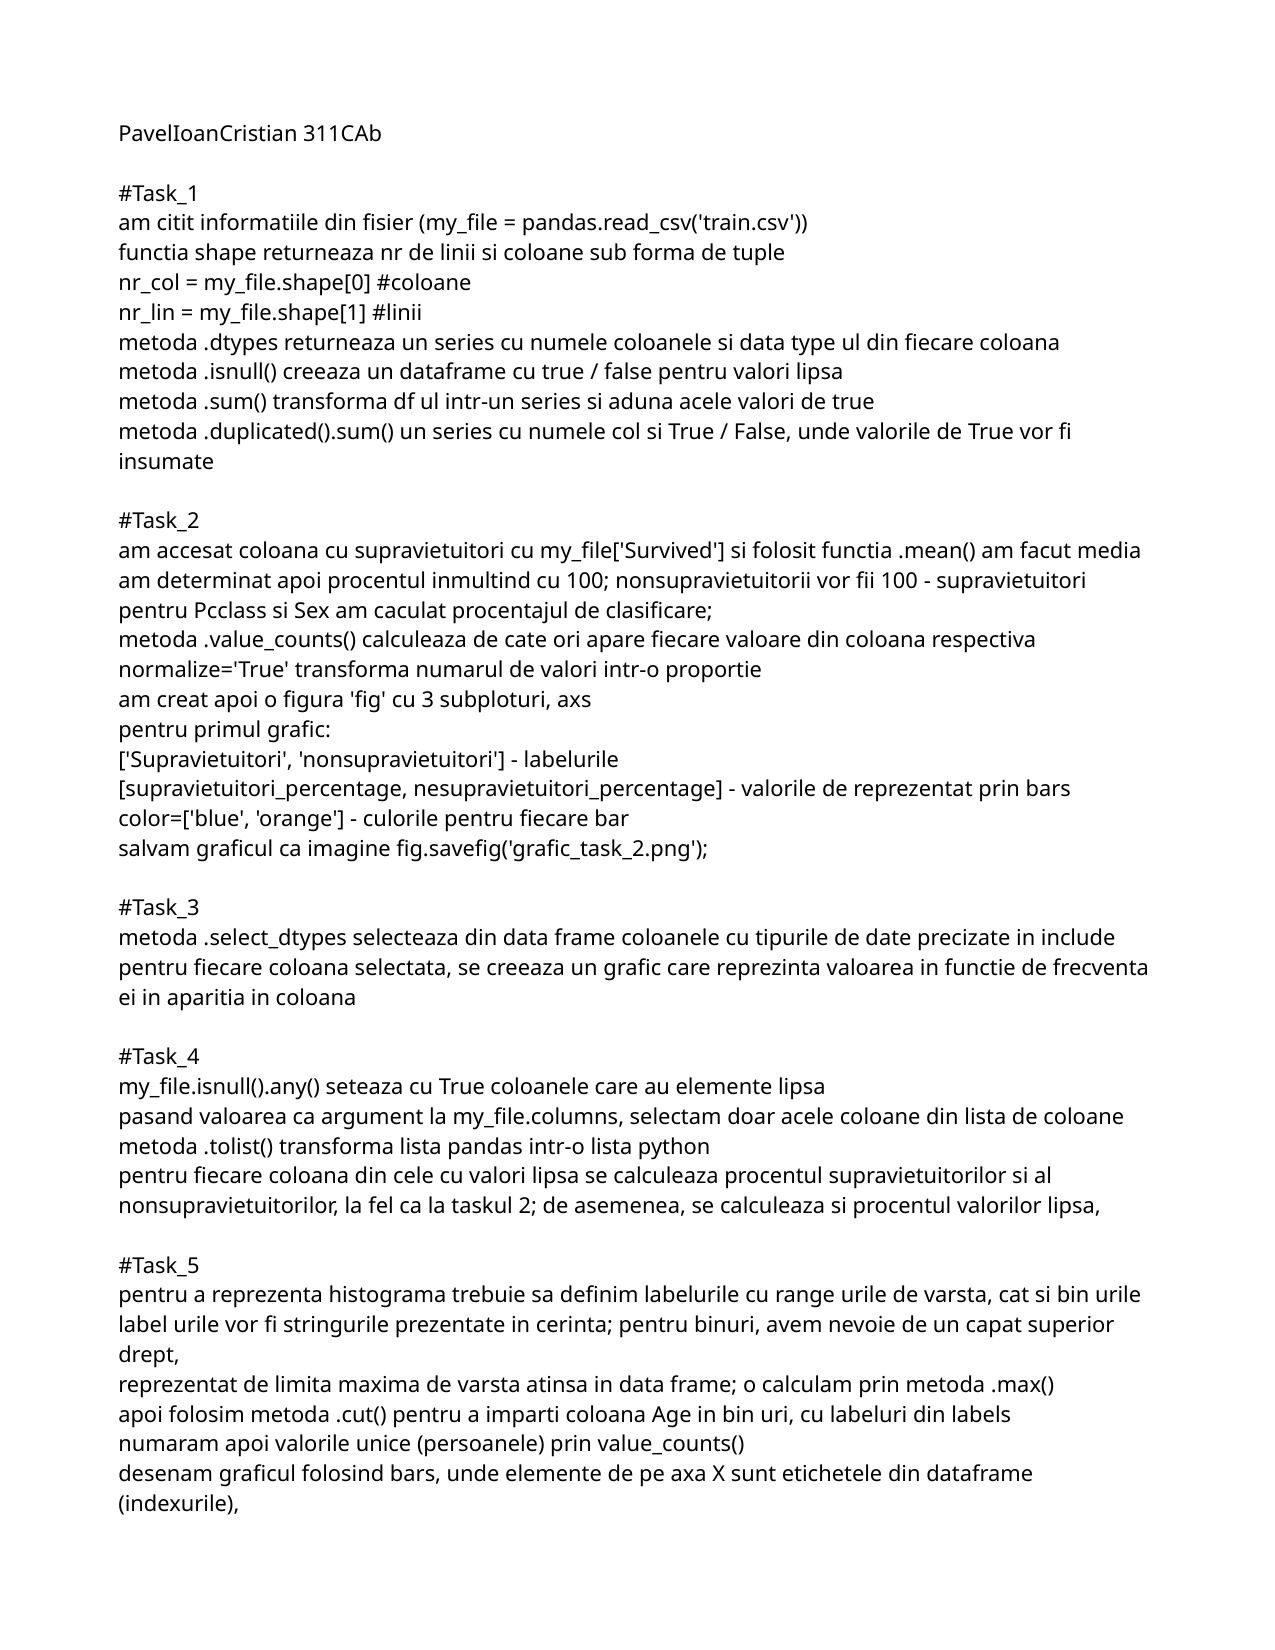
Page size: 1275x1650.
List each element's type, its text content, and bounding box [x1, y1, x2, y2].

text #Task_5 [118, 1250, 1157, 1279]
text am creat apoi o figura 'fig' cu 3 subploturi, axs [118, 684, 1157, 714]
text #Task_2 [118, 505, 1157, 535]
text am determinat apoi procentul inmultind cu 100; nonsupravietuitorii vor fii 100 - supravietuitori [118, 565, 1157, 594]
text pentru fiecare coloana selectata, se creeaza un grafic care reprezinta valoarea in functie de frecventa [118, 952, 1157, 982]
text metoda .value_counts() calculeaza de cate ori apare fiecare valoare din coloana respectiva [118, 624, 1157, 654]
text pentru primul grafic: [118, 714, 1157, 743]
text pentru fiecare coloana din cele cu valori lipsa se calculeaza procentul supravietuitorilor si al [118, 1160, 1157, 1190]
text nonsupravietuitorilor, la fel ca la taskul 2; de asemenea, se calculeaza si procentul valorilor lipsa, [118, 1190, 1157, 1220]
text ei in aparitia in coloana [118, 982, 1157, 1012]
text pentru Pcclass si Sex am caculat procentajul de clasificare; [118, 594, 1157, 624]
text metoda .sum() transforma df ul intr-un series si aduna acele valori de true [118, 386, 1157, 416]
text nr_col = my_file.shape[0] #coloane [118, 267, 1157, 297]
text ['Supravietuitori', 'nonsupravietuitori'] - labelurile [118, 743, 1157, 773]
text #Task_3 [118, 892, 1157, 922]
text metoda .tolist() transforma lista pandas intr-o lista python [118, 1131, 1157, 1160]
text numaram apoi valorile unice (persoanele) prin value_counts() [118, 1428, 1157, 1458]
text metoda .isnull() creeaza un dataframe cu true / false pentru valori lipsa [118, 356, 1157, 386]
text normalize='True' transforma numarul de valori intr-o proportie [118, 654, 1157, 684]
text metoda .duplicated().sum() un series cu numele col si True / False, unde valorile de True vor fi insumate [118, 416, 1157, 476]
text pentru a reprezenta histograma trebuie sa definim labelurile cu range urile de varsta, cat si bin urile [118, 1279, 1157, 1309]
text am citit informatiile din fisier (my_file = pandas.read_csv('train.csv')) [118, 207, 1157, 237]
text nr_lin = my_file.shape[1] #linii [118, 297, 1157, 327]
text functia shape returneaza nr de linii si coloane sub forma de tuple [118, 237, 1157, 267]
text #Task_4 [118, 1041, 1157, 1071]
text [supravietuitori_percentage, nesupravietuitori_percentage] - valorile de reprezentat prin bars [118, 773, 1157, 803]
text salvam graficul ca imagine fig.savefig('grafic_task_2.png'); [118, 833, 1157, 863]
text pasand valoarea ca argument la my_file.columns, selectam doar acele coloane din lista de coloane [118, 1101, 1157, 1131]
text color=['blue', 'orange'] - culorile pentru fiecare bar [118, 803, 1157, 833]
text am accesat coloana cu supravietuitori cu my_file['Survived'] si folosit functia .mean() am facut media [118, 535, 1157, 565]
text my_file.isnull().any() seteaza cu True coloanele care au elemente lipsa [118, 1071, 1157, 1101]
text desenam graficul folosind bars, unde elemente de pe axa X sunt etichetele din dataframe (indexurile), [118, 1458, 1157, 1518]
text reprezentat de limita maxima de varsta atinsa in data frame; o calculam prin metoda .max() [118, 1369, 1157, 1399]
text metoda .select_dtypes selecteaza din data frame coloanele cu tipurile de date precizate in include [118, 922, 1157, 952]
text label urile vor fi stringurile prezentate in cerinta; pentru binuri, avem nevoie de un capat superior drept, [118, 1309, 1157, 1369]
text #Task_1 [118, 178, 1157, 207]
text PavelIoanCristian 311CAb [118, 118, 1157, 148]
text apoi folosim metoda .cut() pentru a imparti coloana Age in bin uri, cu labeluri din labels [118, 1399, 1157, 1428]
text metoda .dtypes returneaza un series cu numele coloanele si data type ul din fiecare coloana [118, 327, 1157, 356]
